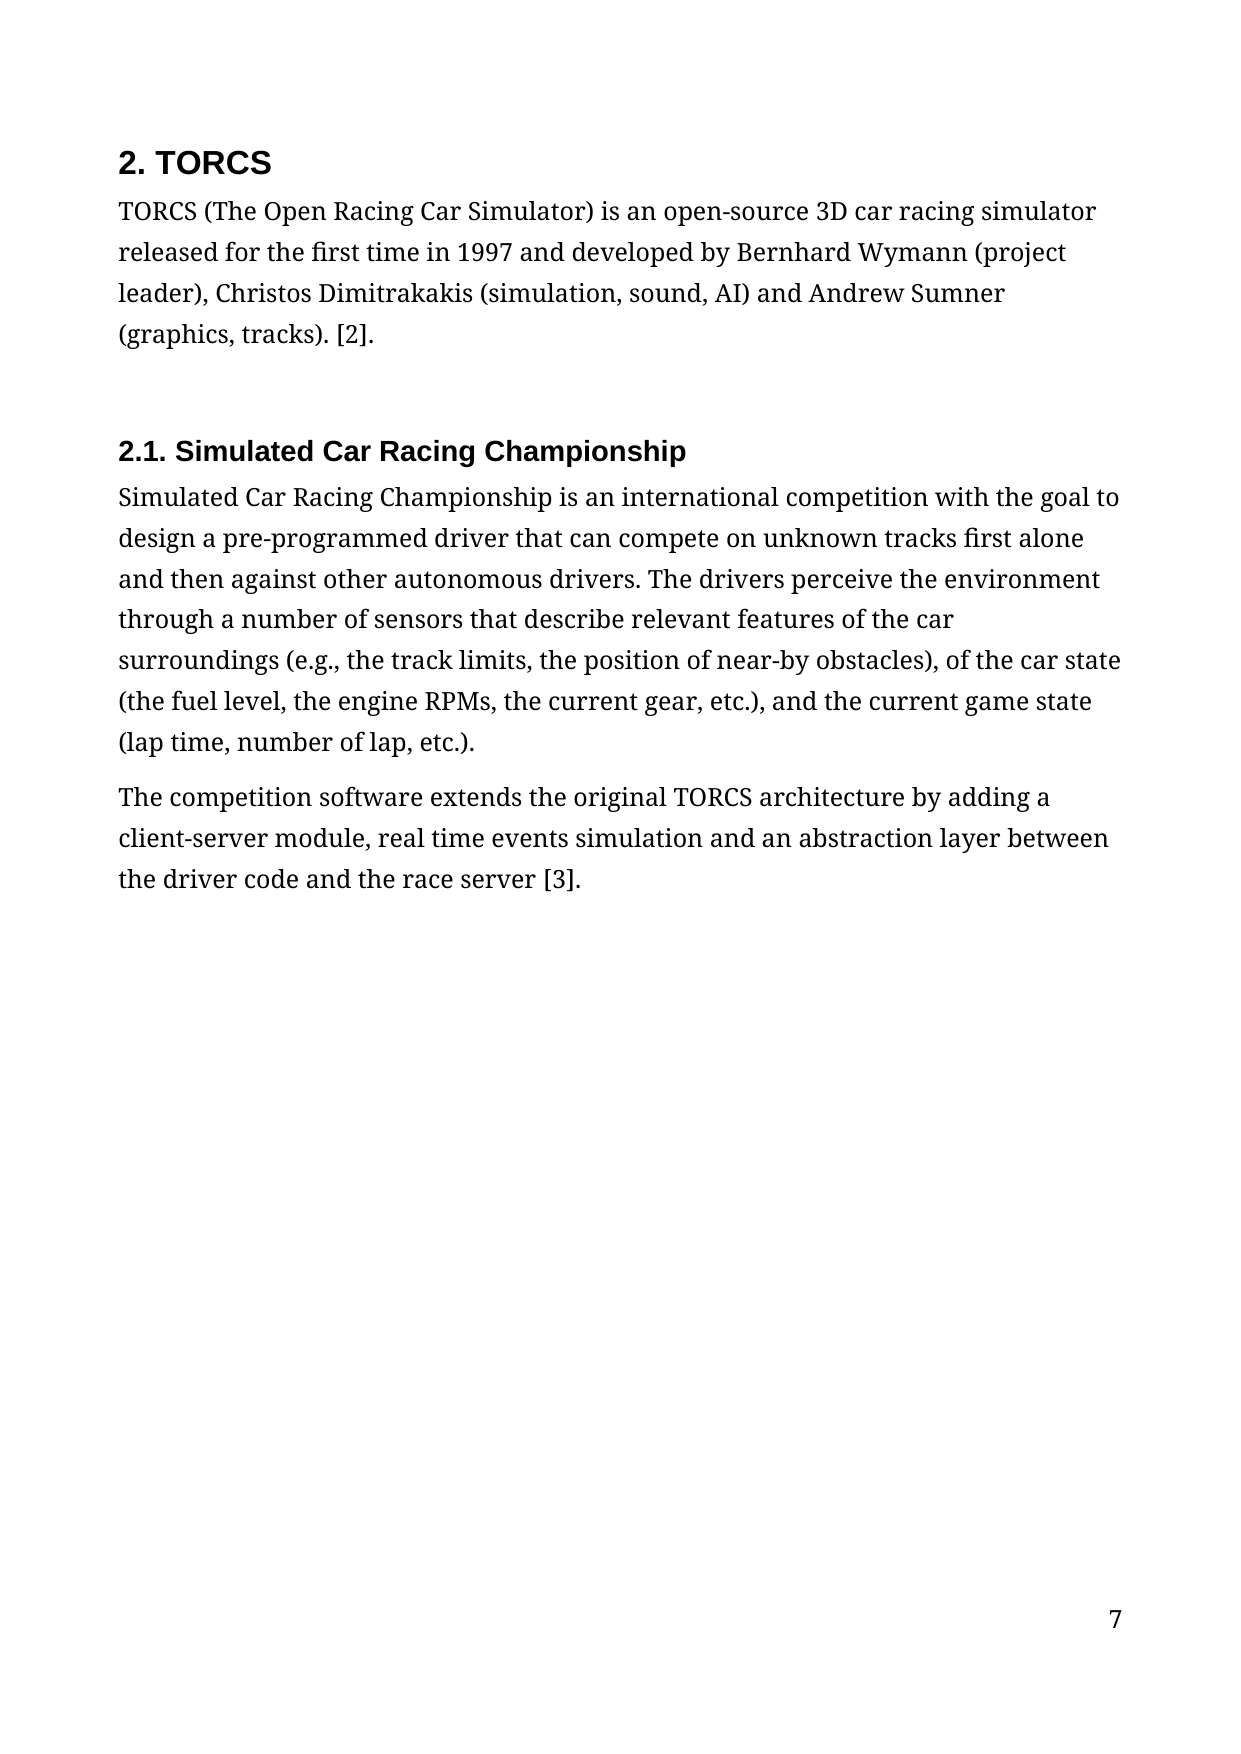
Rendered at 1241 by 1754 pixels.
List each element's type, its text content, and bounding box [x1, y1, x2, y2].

subtitle Simulated Car Racing Championship [118, 434, 1122, 467]
text Simulated Car Racing Championship is an international competition with the goal to design a pre-programmed driver that can compete on unknown tracks first alone and then against other autonomous drivers. The drivers perceive the environment through a number of sensors that describe relevant features of the car surroundings (e.g., the track limits, the position of near-by obstacles), of the car state (the fuel level, the engine RPMs, the current gear, etc.), and the current game state (lap time, number of lap, etc.). [118, 480, 1122, 759]
text The competition software extends the original TORCS architecture by adding a client-server module, real time events simulation and an abstraction layer between the driver code and the race server [3]. [118, 780, 1122, 896]
text TORCS (The Open Racing Car Simulator) is an open-source 3D car racing simulator released for the first time in 1997 and developed by Bernhard Wymann (project leader), Christos Dimitrakakis (simulation, sound, AI) and Andrew Sumner (graphics, tracks). [2]. [118, 194, 1122, 351]
subtitle TORCS [118, 143, 1122, 182]
